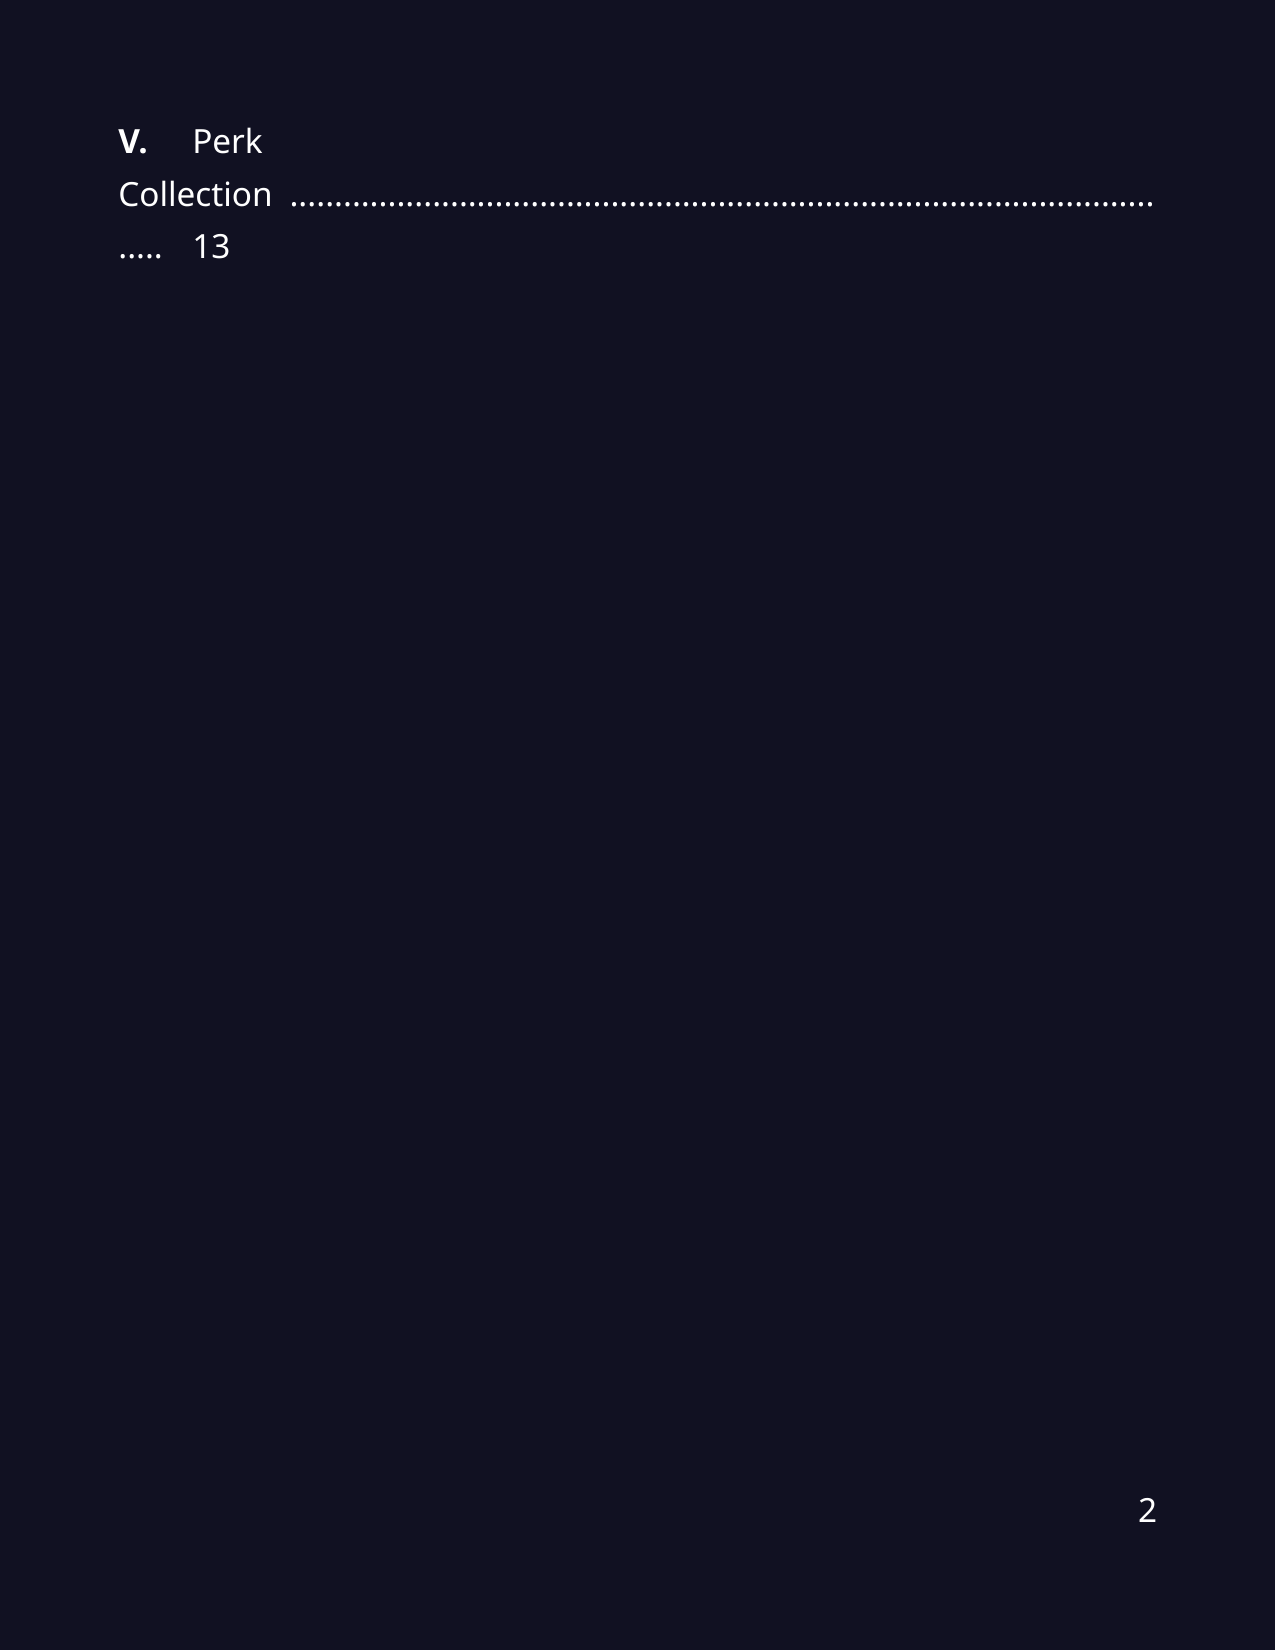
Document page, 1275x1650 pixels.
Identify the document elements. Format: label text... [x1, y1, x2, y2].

text V. Perk Collection ...................................................................................................... 13 [118, 118, 1157, 268]
